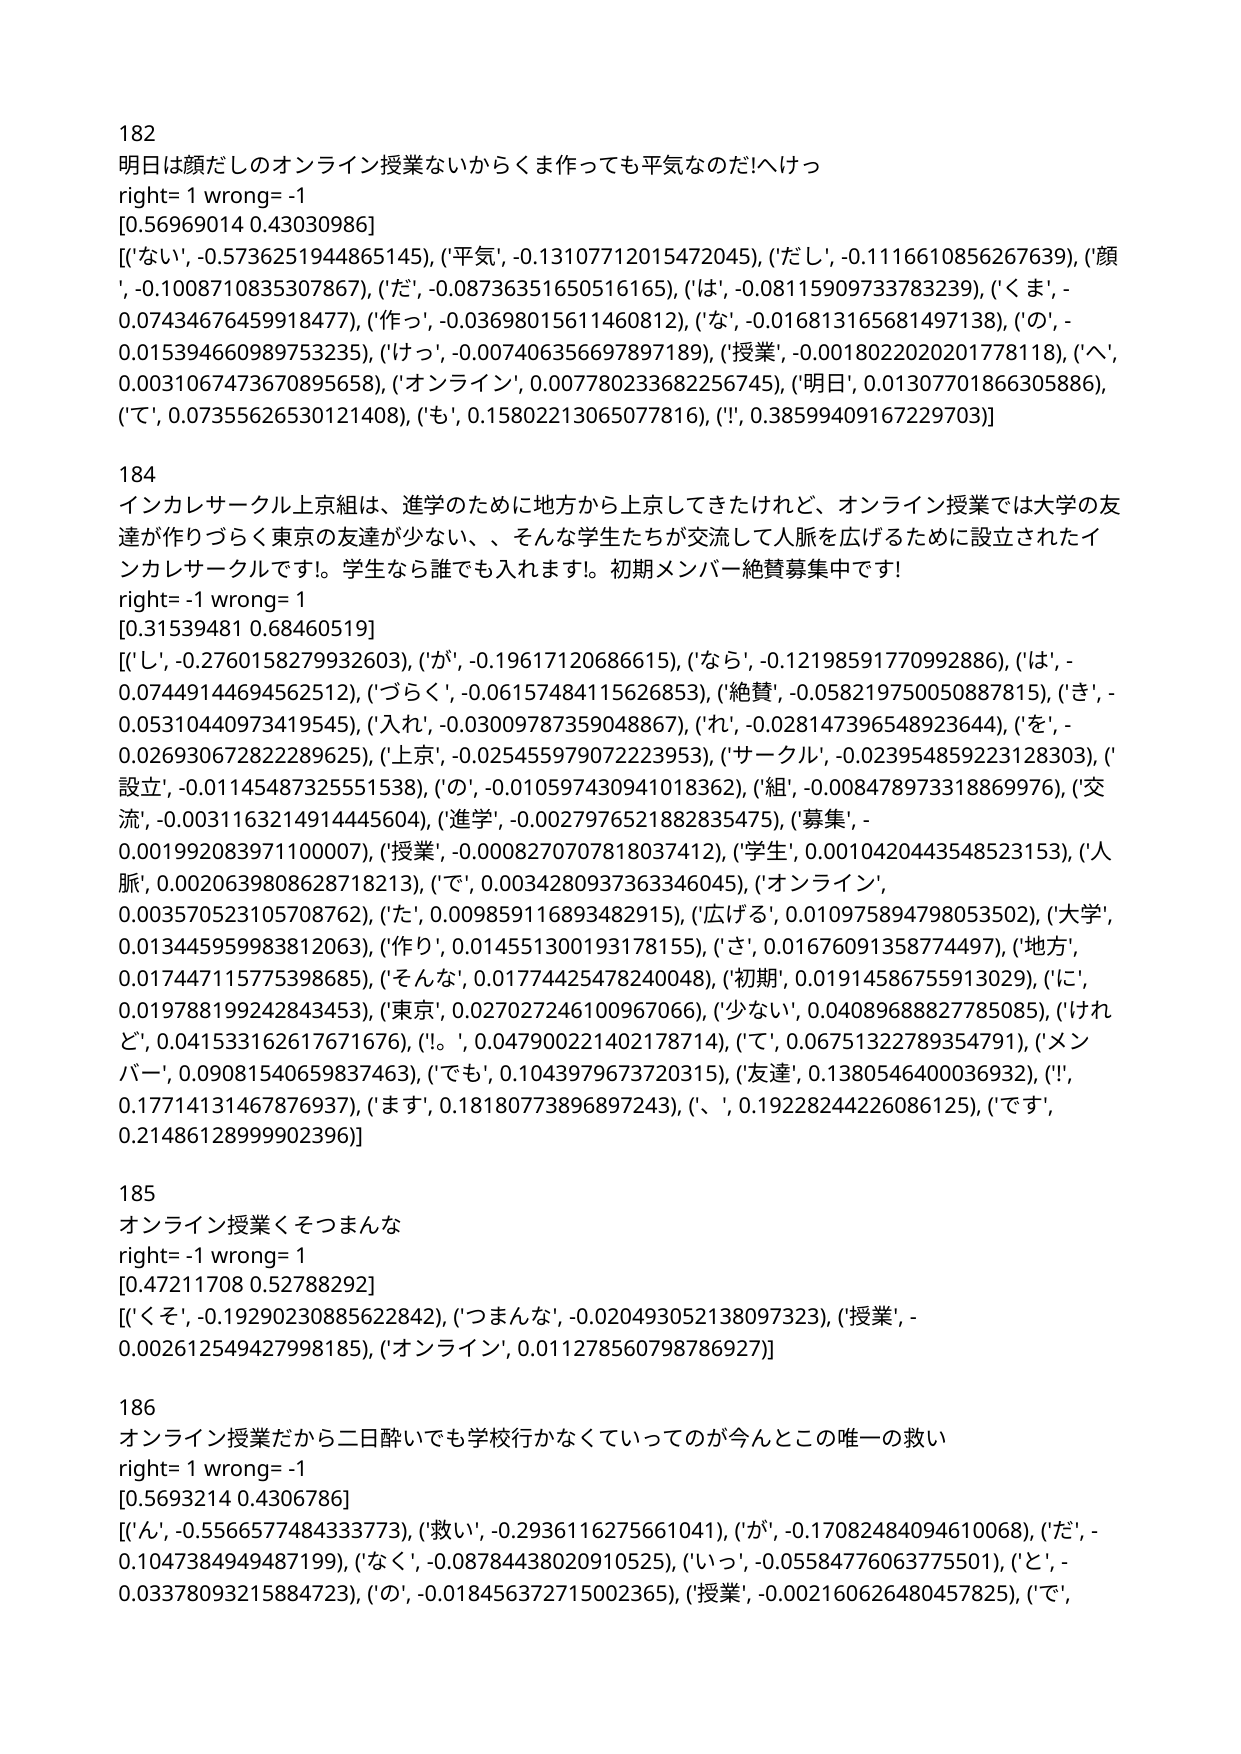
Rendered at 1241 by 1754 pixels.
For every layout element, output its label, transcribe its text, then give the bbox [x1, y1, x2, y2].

text 明日は顔だしのオンライン授業ないからくま作っても平気なのだ!へけっ [118, 148, 1122, 180]
text [0.47211708 0.52788292] [118, 1269, 1122, 1299]
text [0.31539481 0.68460519] [118, 613, 1122, 643]
text 185 [118, 1178, 1122, 1208]
text [('し', -0.2760158279932603), ('が', -0.19617120686615), ('なら', -0.12198591770992886), ('は', -0.07449144694562512), ('づらく', -0.06157484115626853), ('絶賛', -0.058219750050887815), ('き', -0.05310440973419545), ('入れ', -0.03009787359048867), ('れ', -0.028147396548923644), ('を', -0.026930672822289625), ('上京', -0.025455979072223953), ('サークル', -0.023954859223128303), ('設立', -0.01145487325551538), ('の', -0.010597430941018362), ('組', -0.008478973318869976), ('交流', -0.0031163214914445604), ('進学', -0.0027976521882835475), ('募集', -0.001992083971100007), ('授業', -0.0008270707818037412), ('学生', 0.0010420443548523153), ('人脈', 0.0020639808628718213), ('で', 0.0034280937363346045), ('オンライン', 0.003570523105708762), ('た', 0.009859116893482915), ('広げる', 0.010975894798053502), ('大学', 0.013445959983812063), ('作り', 0.014551300193178155), ('さ', 0.01676091358774497), ('地方', 0.017447115775398685), ('そんな', 0.01774425478240048), ('初期', 0.01914586755913029), ('に', 0.019788199242843453), ('東京', 0.027027246100967066), ('少ない', 0.04089688827785085), ('けれど', 0.041533162617671676), ('!。', 0.047900221402178714), ('て', 0.06751322789354791), ('メンバー', 0.09081540659837463), ('でも', 0.1043979673720315), ('友達', 0.1380546400036932), ('!', 0.17714131467876937), ('ます', 0.18180773896897243), ('、', 0.19228244226086125), ('です', 0.21486128999902396)] [118, 643, 1122, 1149]
text オンライン授業だから二日酔いでも学校行かなくていってのが今んとこの唯一の救い [118, 1421, 1122, 1453]
text [0.5693214 0.4306786] [118, 1483, 1122, 1513]
text [('ない', -0.5736251944865145), ('平気', -0.13107712015472045), ('だし', -0.1116610856267639), ('顔', -0.1008710835307867), ('だ', -0.08736351650516165), ('は', -0.08115909733783239), ('くま', -0.07434676459918477), ('作っ', -0.03698015611460812), ('な', -0.016813165681497138), ('の', -0.015394660989753235), ('けっ', -0.007406356697897189), ('授業', -0.0018022020201778118), ('へ', 0.0031067473670895658), ('オンライン', 0.007780233682256745), ('明日', 0.01307701866305886), ('て', 0.07355626530121408), ('も', 0.15802213065077816), ('!', 0.38599409167229703)] [118, 239, 1122, 430]
text right= -1 wrong= 1 [118, 1240, 1122, 1269]
text 184 [118, 459, 1122, 488]
text 182 [118, 118, 1122, 148]
text right= 1 wrong= -1 [118, 1453, 1122, 1483]
text right= -1 wrong= 1 [118, 583, 1122, 613]
text [('ん', -0.5566577484333773), ('救い', -0.2936116275661041), ('が', -0.17082484094610068), ('だ', -0.1047384949487199), ('なく', -0.08784438020910525), ('いっ', -0.05584776063775501), ('と', -0.03378093215884723), ('の', -0.018456372715002365), ('授業', -0.002160626480457825), ('で', [118, 1513, 1122, 1608]
text オンライン授業くそつまんな [118, 1208, 1122, 1240]
text right= 1 wrong= -1 [118, 180, 1122, 209]
text インカレサークル上京組は、進学のために地方から上京してきたけれど、オンライン授業では大学の友達が作りづらく東京の友達が少ない、、そんな学生たちが交流して人脈を広げるために設立されたインカレサークルです!。学生なら誰でも入れます!。初期メンバー絶賛募集中です! [118, 488, 1122, 583]
text [0.56969014 0.43030986] [118, 209, 1122, 239]
text 186 [118, 1392, 1122, 1421]
text [('くそ', -0.19290230885622842), ('つまんな', -0.020493052138097323), ('授業', -0.002612549427998185), ('オンライン', 0.011278560798786927)] [118, 1299, 1122, 1363]
